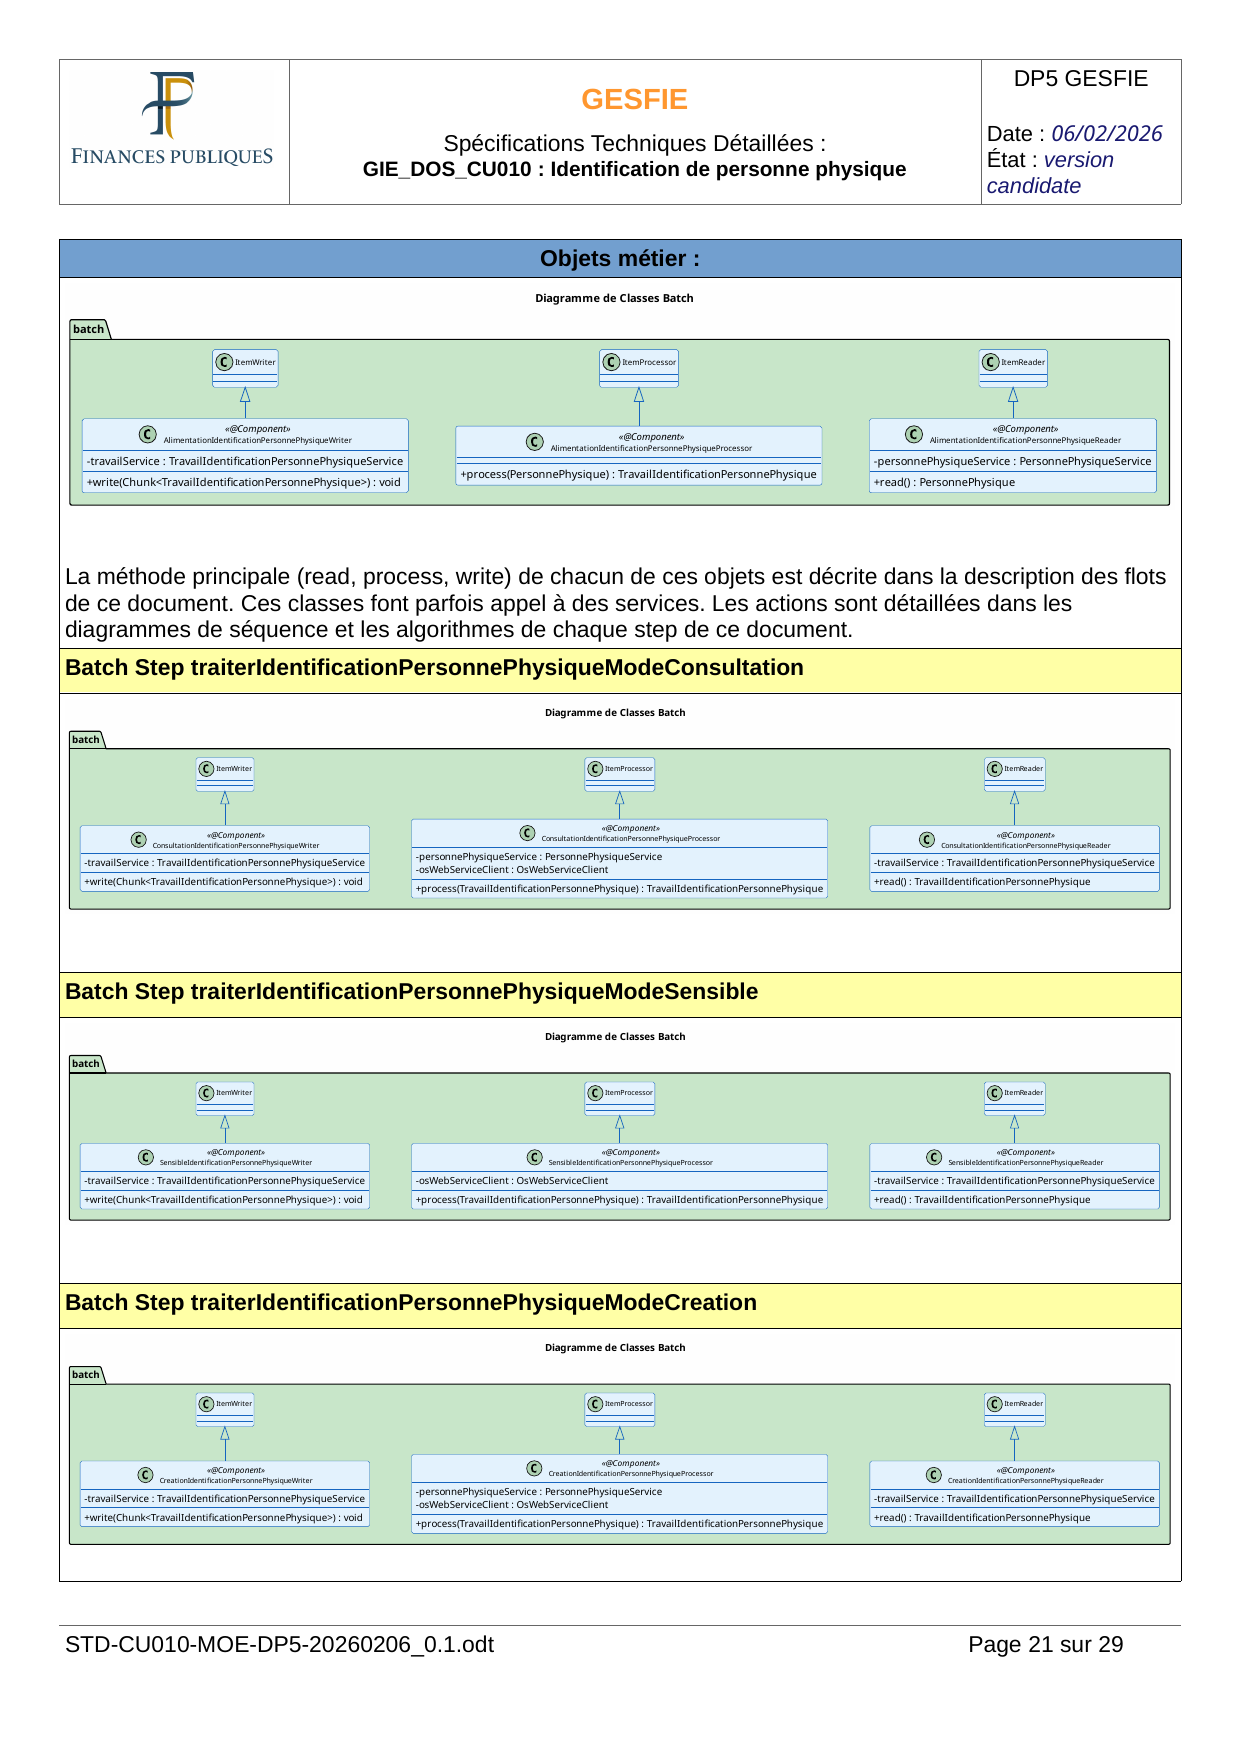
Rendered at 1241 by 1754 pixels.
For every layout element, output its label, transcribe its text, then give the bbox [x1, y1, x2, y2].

table_cell [60, 694, 1181, 972]
picture [69, 70, 274, 168]
table_cell [60, 1018, 1181, 1283]
table_cell Batch Step traiterIdentificationPersonnePhysiqueModeSensible [60, 973, 1181, 1017]
table_cell Batch Step traiterIdentificationPersonnePhysiqueModeConsultation [60, 649, 1181, 692]
table_cell [60, 1329, 1181, 1581]
table_cell La méthode principale (read, process, write) de chacun de ces objets est décrite dans la description des flots de ce document. Ces classes font parfois appel à des services. Les actions sont détaillées dans les diagrammes de séquence et les algorithmes de chaque step de ce document. [60, 278, 1181, 648]
table_cell Batch Step traiterIdentificationPersonnePhysiqueModeCreation [60, 1284, 1181, 1328]
table_header Objets métier : [60, 240, 1181, 277]
